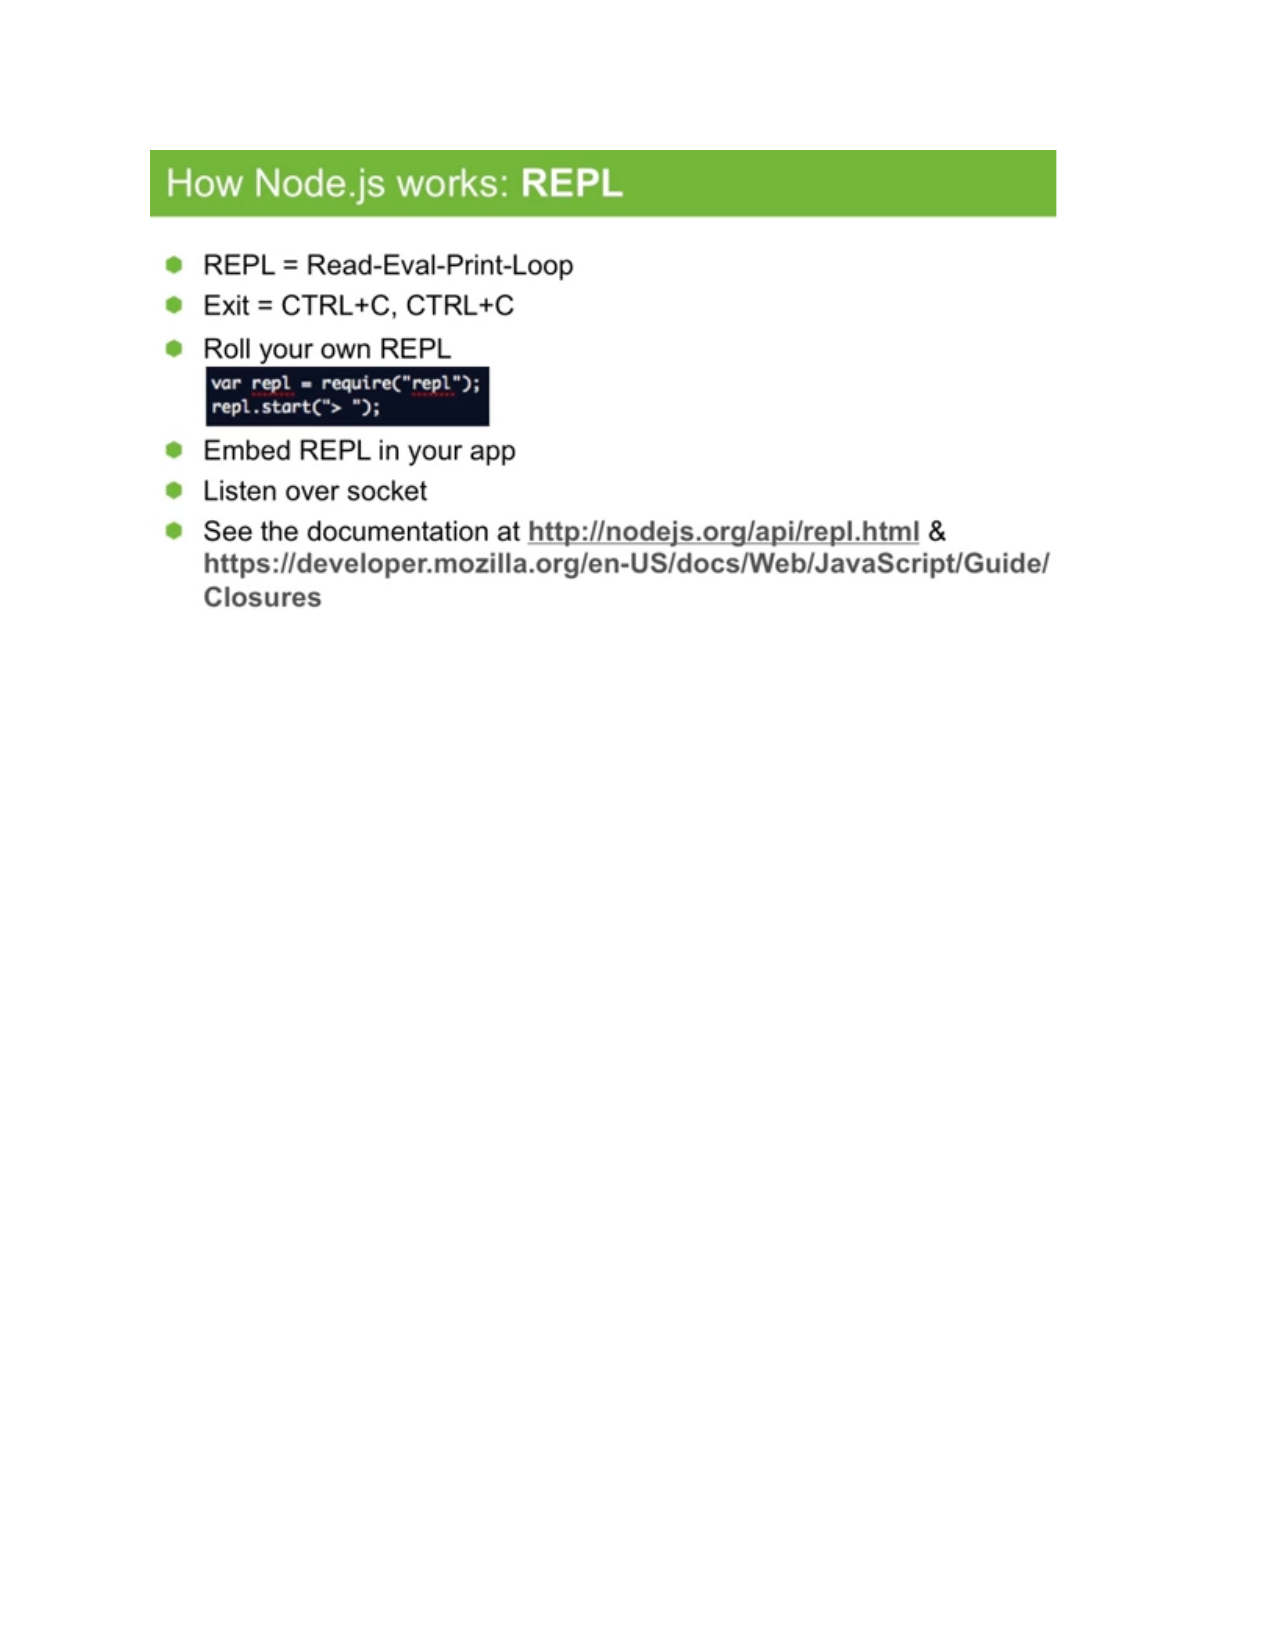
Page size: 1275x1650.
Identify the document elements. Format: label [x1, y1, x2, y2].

picture [150, 150, 1057, 610]
